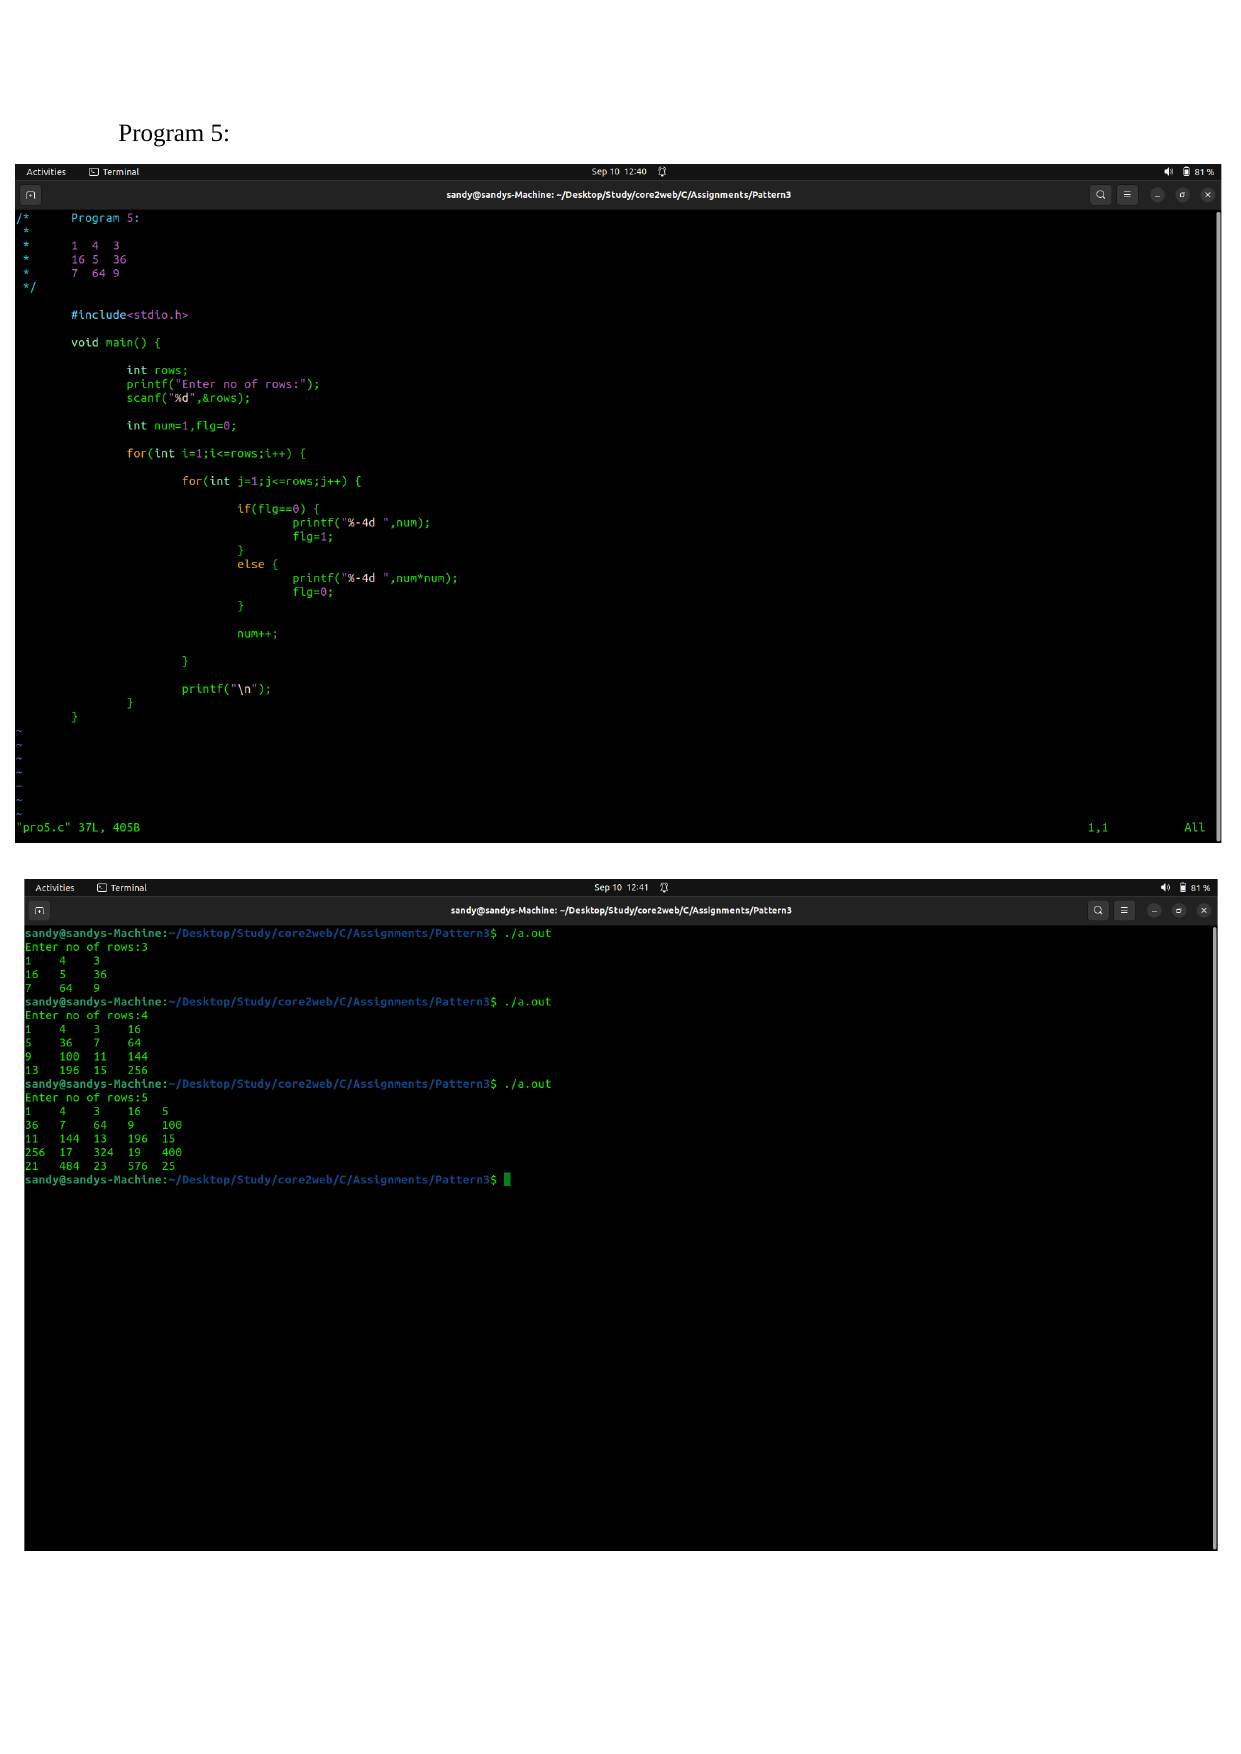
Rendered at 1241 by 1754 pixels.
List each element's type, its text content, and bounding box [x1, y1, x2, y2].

text Program 5: [118, 118, 1122, 147]
picture [15, 164, 1222, 843]
picture [24, 879, 1218, 1551]
